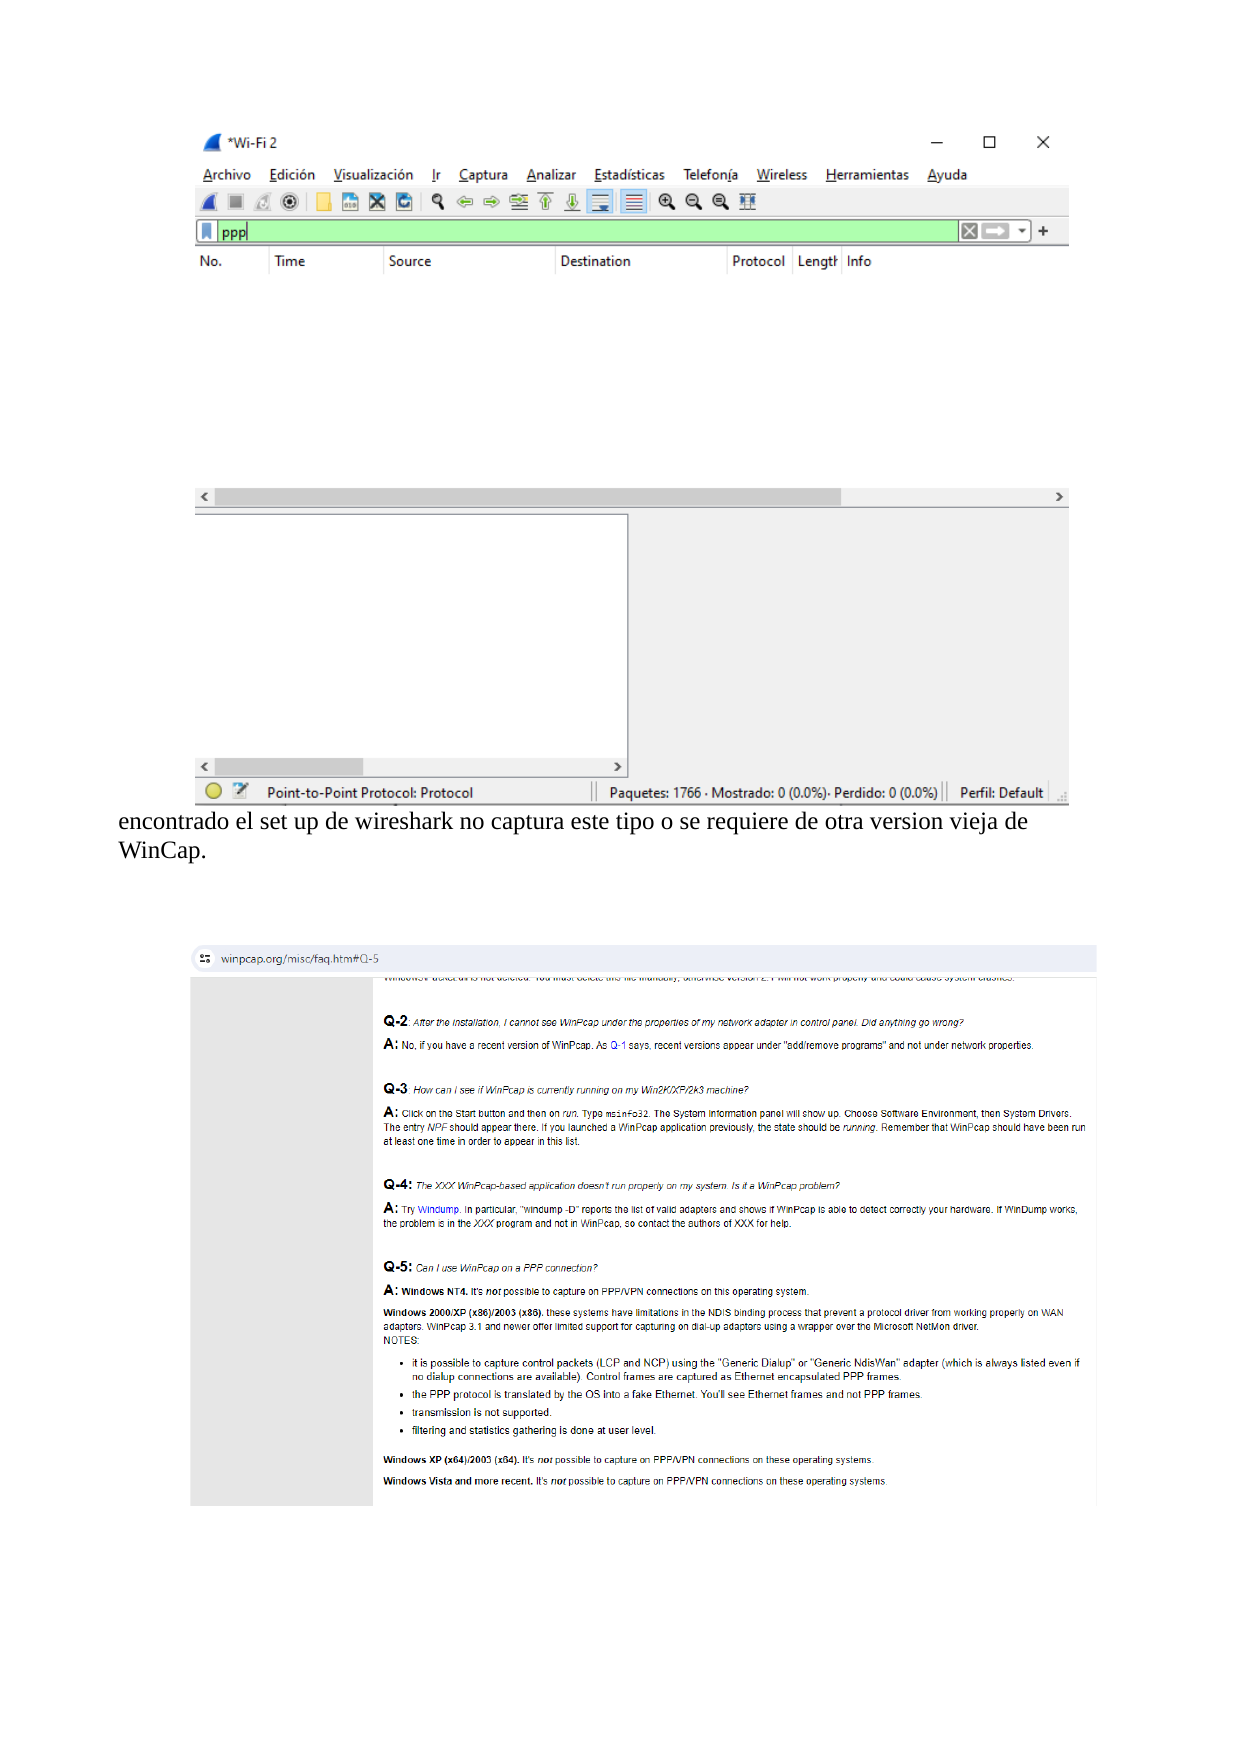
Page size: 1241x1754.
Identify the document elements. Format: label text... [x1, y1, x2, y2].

text encontrado el set up de wireshark no captura este tipo o se requiere de otra version vieja de WinCap. [118, 118, 1122, 863]
picture [190, 942, 1097, 1506]
picture [195, 127, 1069, 806]
